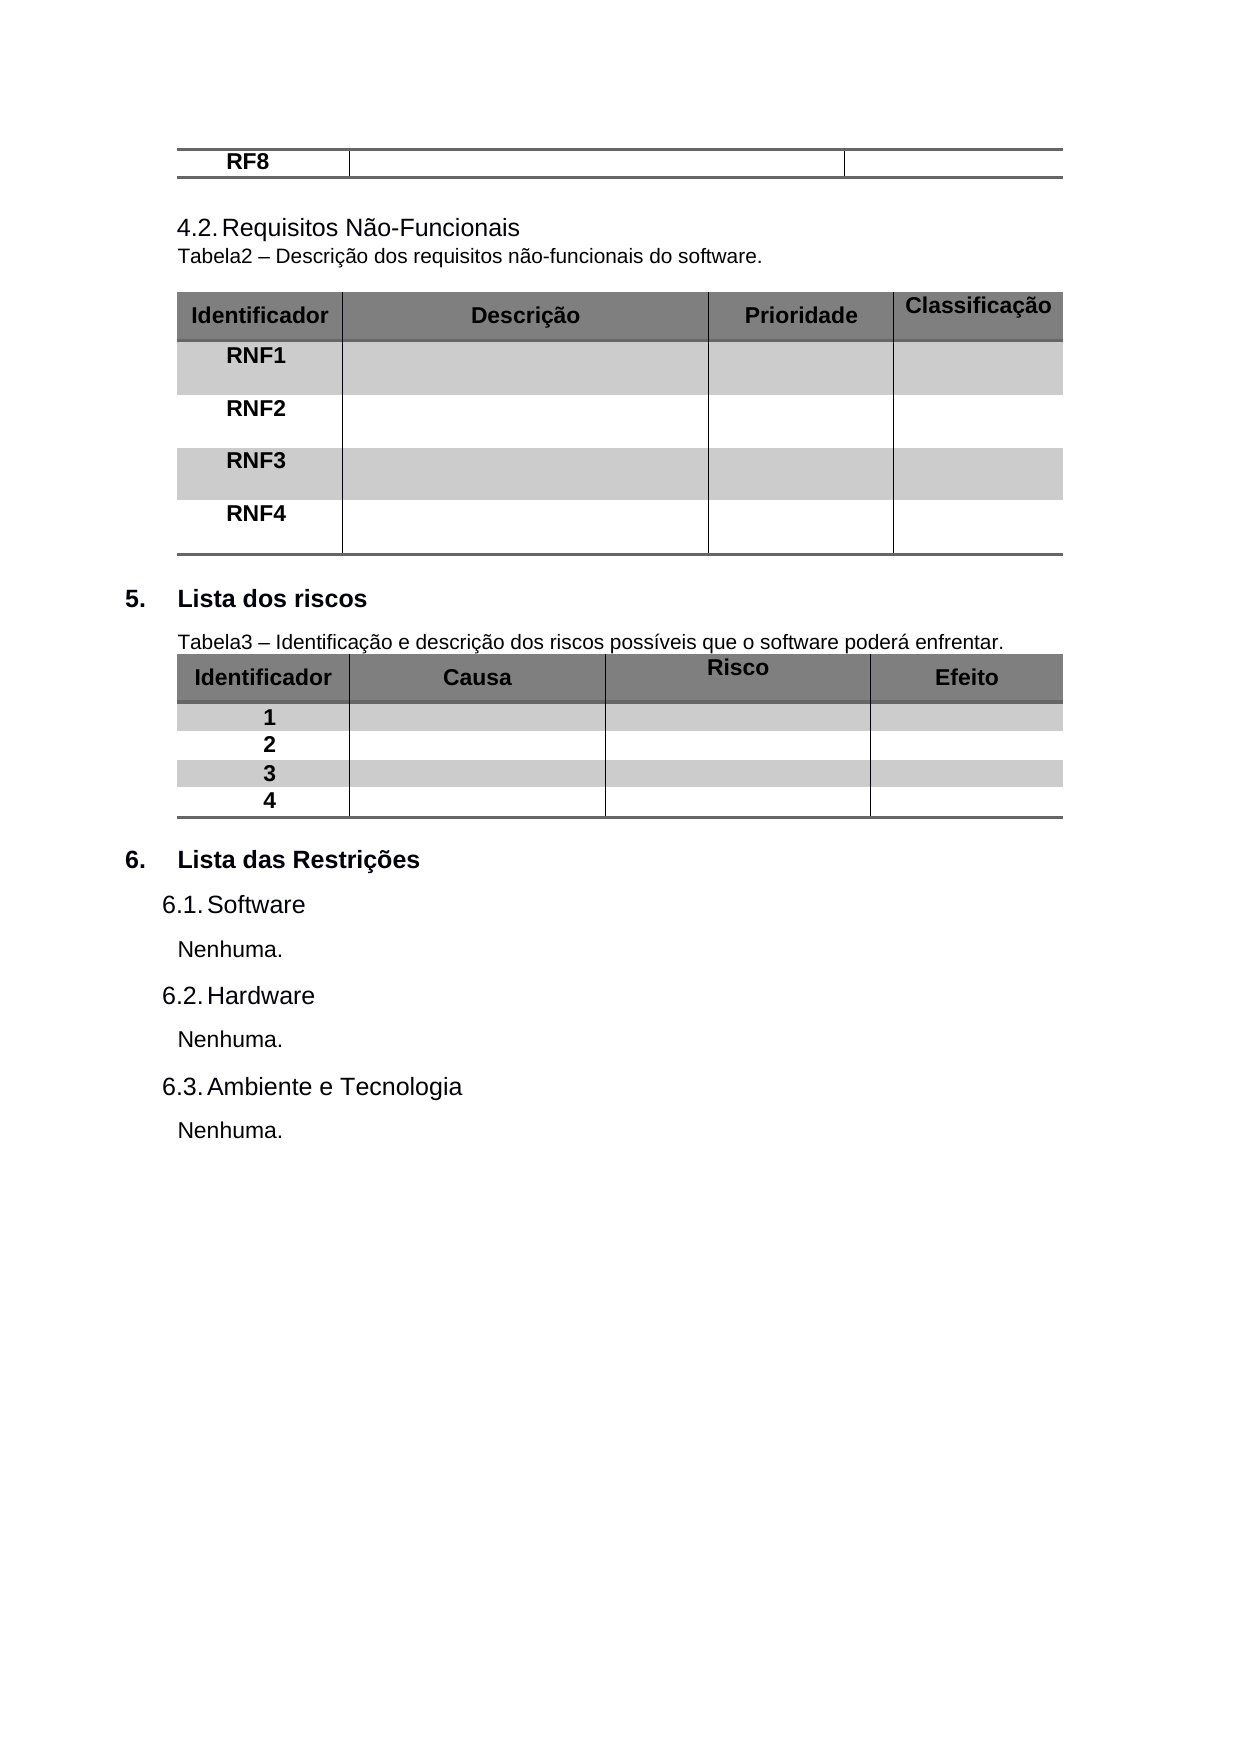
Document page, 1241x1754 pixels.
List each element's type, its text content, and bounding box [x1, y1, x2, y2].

table_cell [350, 704, 605, 731]
table_cell [606, 788, 870, 816]
table_cell [709, 342, 893, 395]
table_cell [350, 151, 844, 176]
table_cell [606, 760, 870, 787]
table_cell [177, 342, 342, 395]
table_cell [606, 704, 870, 731]
table_cell [177, 788, 349, 816]
text Nenhuma. [177, 936, 1063, 962]
subtitle Ambiente e Tecnologia [162, 1071, 1063, 1100]
text Tabela3 – Identificação e descrição dos riscos possíveis que o software poderá enfrentar. [177, 629, 1063, 653]
table_cell [177, 760, 349, 787]
table_header Efeito [871, 654, 1063, 700]
table_cell [709, 448, 893, 500]
table_cell [871, 731, 1063, 759]
text Tabela2 – Descrição dos requisitos não-funcionais do software. [177, 244, 1063, 268]
table_cell [871, 704, 1063, 731]
table_cell [177, 704, 349, 731]
subtitle Lista das Restrições [125, 845, 1063, 874]
subtitle Lista dos riscos [125, 584, 1063, 613]
table_cell [709, 395, 893, 447]
table_cell [177, 500, 342, 553]
table_cell [894, 448, 1063, 500]
table_cell [709, 500, 893, 553]
table_header Prioridade [709, 292, 893, 339]
table_cell [871, 760, 1063, 787]
table_cell [350, 731, 605, 759]
text Nenhuma. [177, 1026, 1063, 1053]
table_cell [350, 788, 605, 816]
table_cell [177, 151, 349, 176]
table_header Classificação [894, 292, 1063, 339]
table_cell [343, 500, 708, 553]
table_cell [343, 342, 708, 395]
table_header Identificador [177, 292, 342, 339]
table_cell [343, 395, 708, 447]
table_cell [177, 395, 342, 447]
table_cell [177, 731, 349, 759]
table_cell [871, 788, 1063, 816]
table_header Identificador [177, 654, 349, 700]
table_cell [343, 448, 708, 500]
table_cell [177, 448, 342, 500]
subtitle Requisitos Não-Funcionais [177, 213, 1063, 242]
table_header Causa [350, 654, 605, 700]
table_cell [894, 500, 1063, 553]
table_header Risco [606, 654, 870, 700]
table_cell [606, 731, 870, 759]
table_cell [894, 395, 1063, 447]
subtitle Software [162, 890, 1063, 919]
table_cell [845, 151, 1063, 176]
subtitle Hardware [162, 981, 1063, 1010]
table_cell [894, 342, 1063, 395]
table_cell [350, 760, 605, 787]
text Nenhuma. [177, 1117, 1063, 1143]
table_header Descrição [343, 292, 708, 339]
